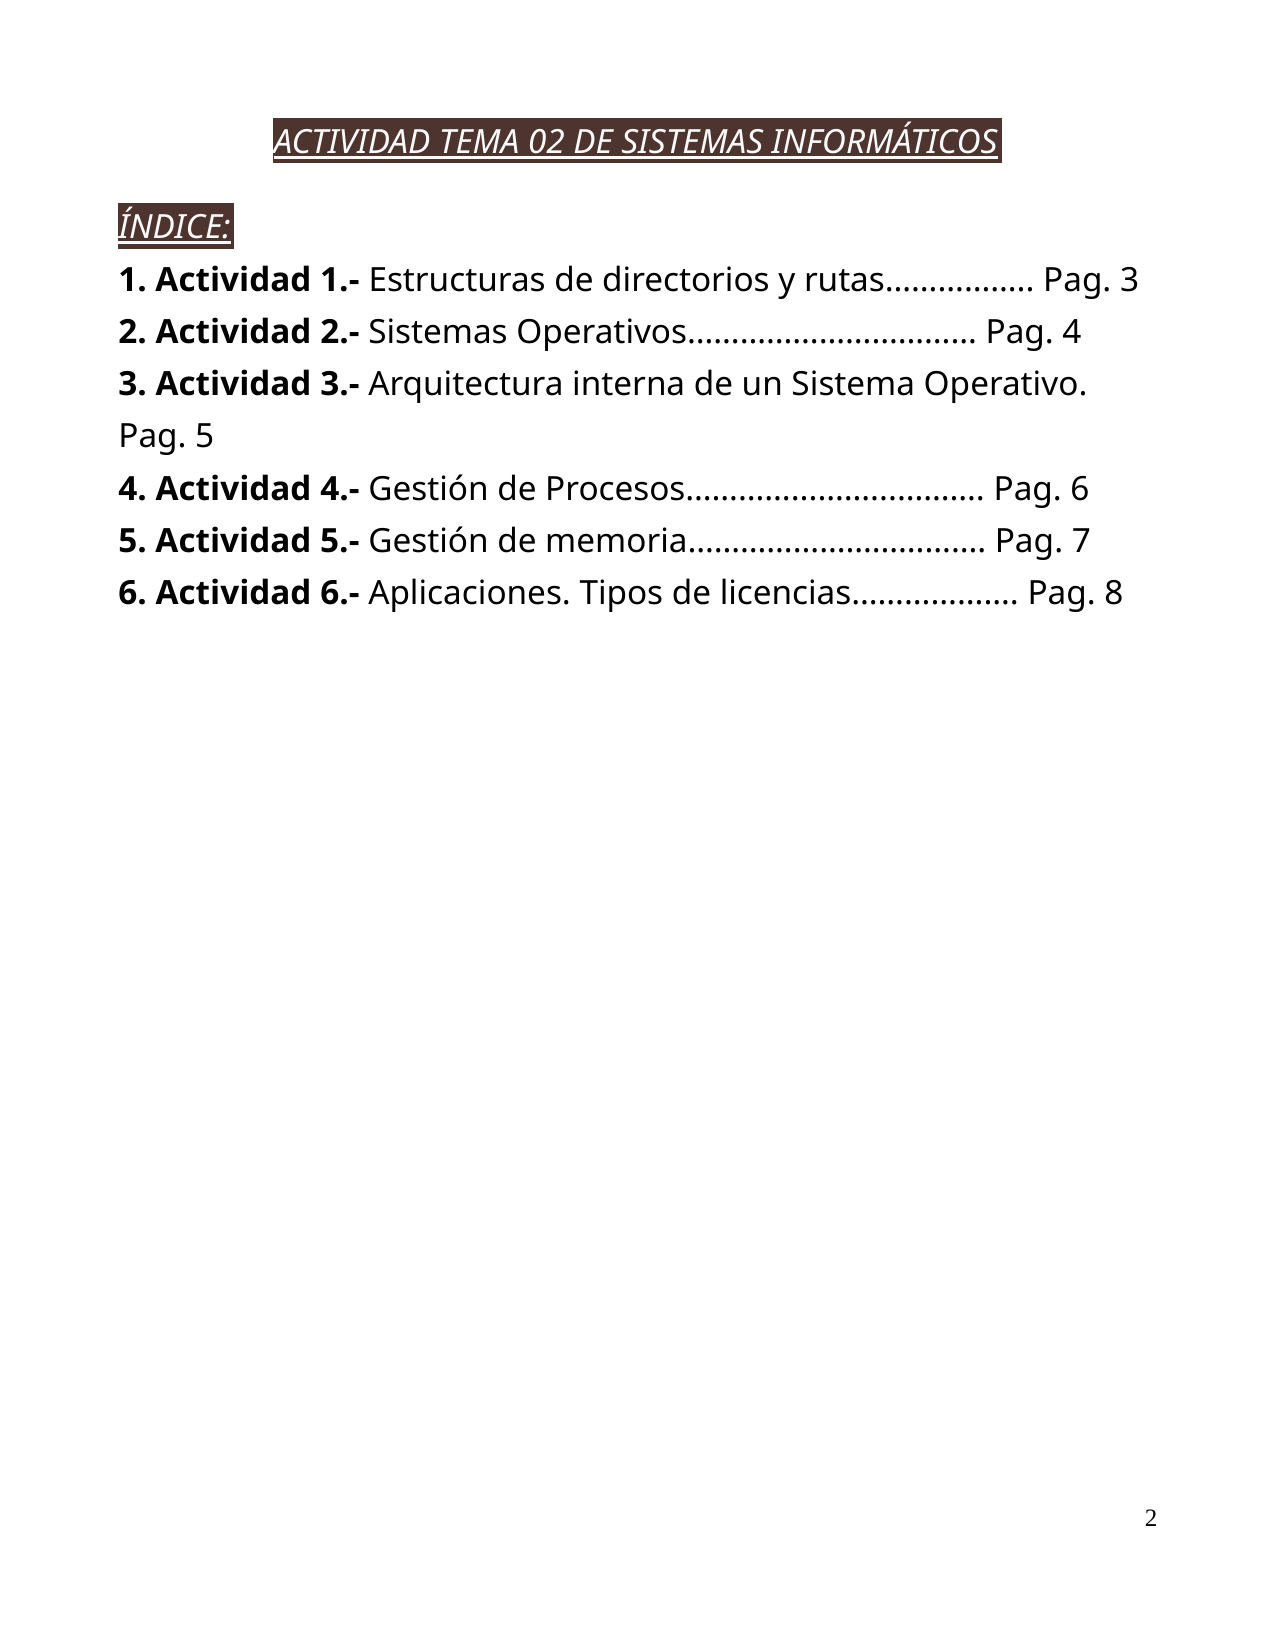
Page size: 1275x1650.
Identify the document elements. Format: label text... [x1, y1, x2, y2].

text ÍNDICE: [118, 203, 1157, 249]
text 4. Actividad 4.- Gestión de Procesos…………...……...………. Pag. 6 [118, 464, 1157, 510]
text 5. Actividad 5.- Gestión de memoria……………………………. Pag. 7 [118, 516, 1157, 562]
text 6. Actividad 6.- Aplicaciones. Tipos de licencias………...……. Pag. 8 [118, 569, 1157, 614]
text 3. Actividad 3.- Arquitectura interna de un Sistema Operativo. Pag. 5 [118, 360, 1157, 457]
text 1. Actividad 1.- Estructuras de directorios y rutas…………….. Pag. 3 [118, 256, 1157, 301]
text ACTIVIDAD TEMA 02 DE SISTEMAS INFORMÁTICOS [118, 118, 1157, 163]
text 2. Actividad 2.- Sistemas Operativos…………………………… Pag. 4 [118, 308, 1157, 353]
